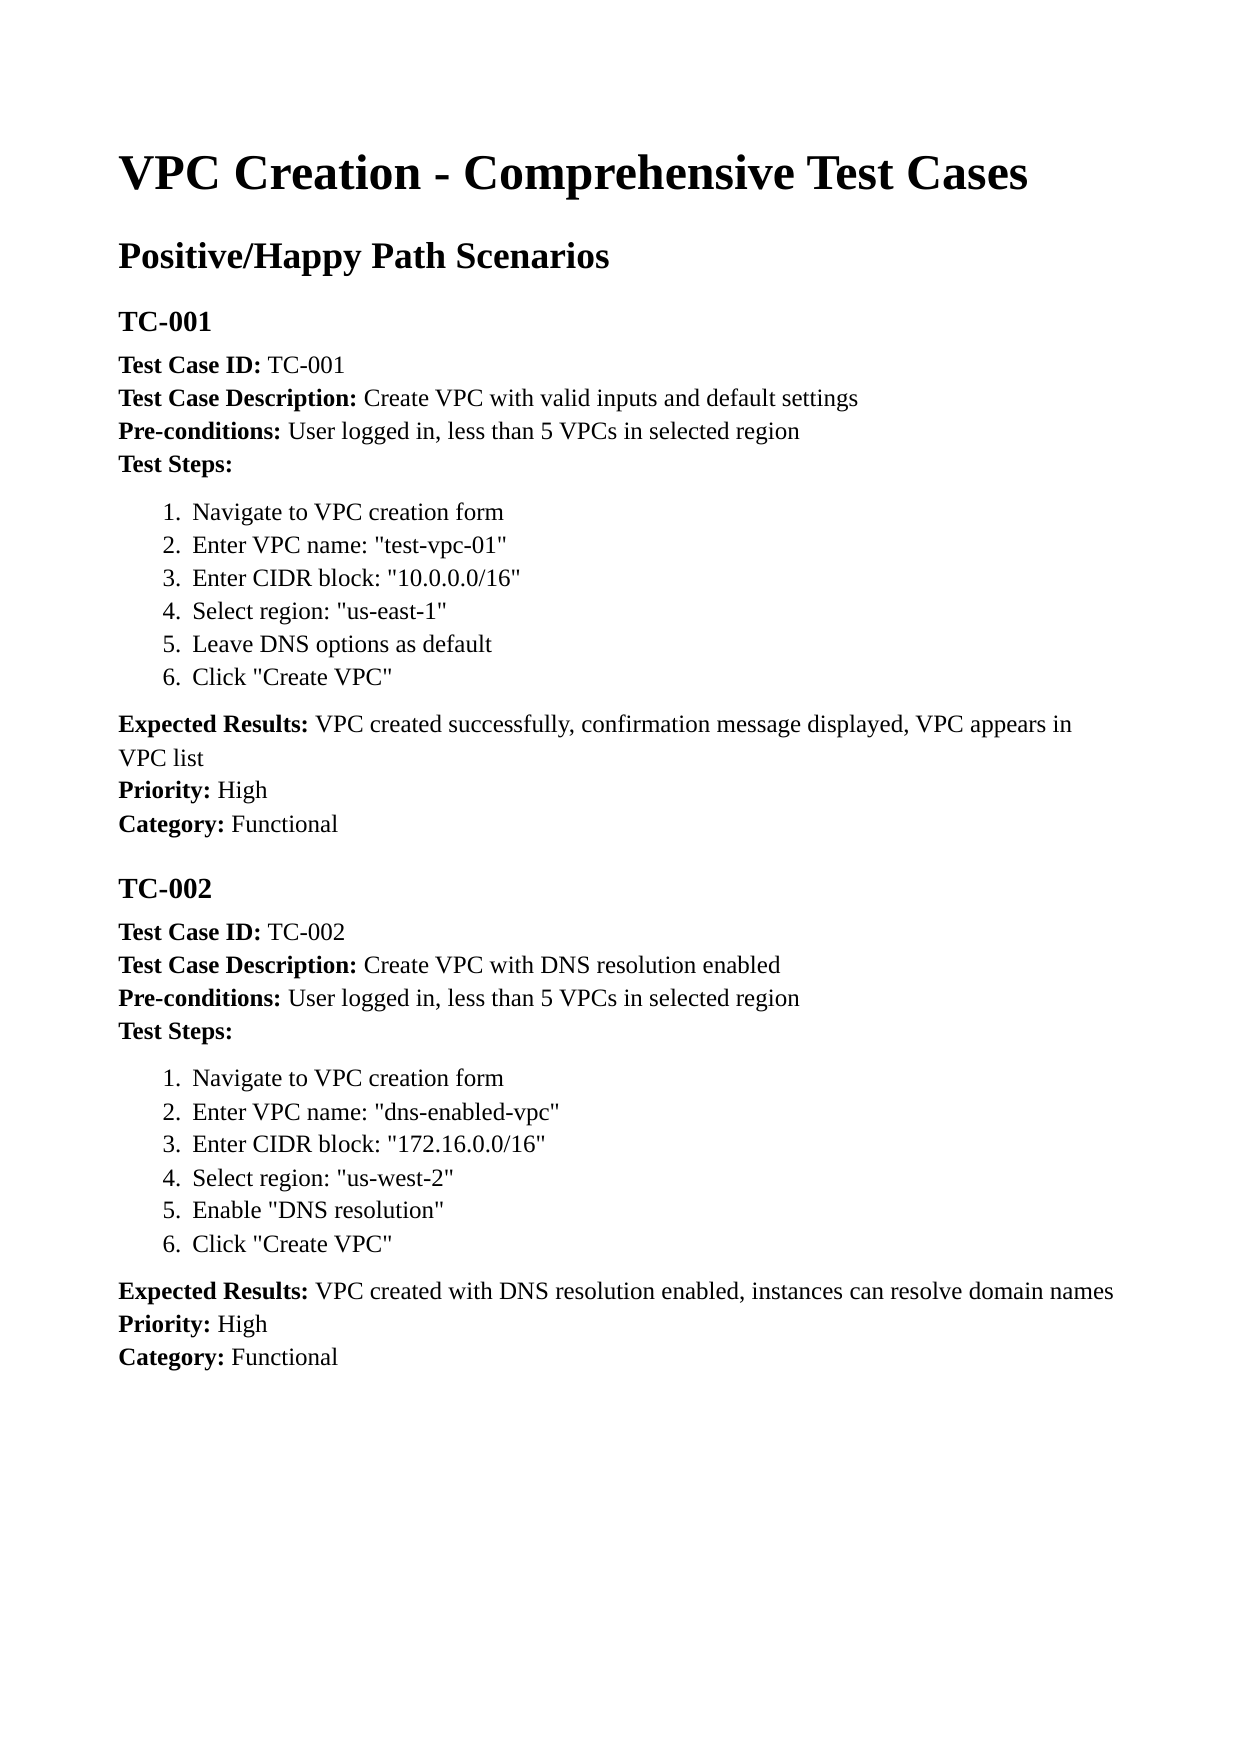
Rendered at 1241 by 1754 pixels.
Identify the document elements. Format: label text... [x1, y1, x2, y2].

list Leave DNS options as default [162, 629, 1122, 658]
list Select region: "us-west-2" [162, 1163, 1122, 1191]
list Select region: "us-east-1" [162, 596, 1122, 625]
list Navigate to VPC creation form [162, 497, 1122, 526]
list Click "Create VPC" [162, 662, 1122, 691]
text Test Case ID: TC-002 Test Case Description: Create VPC with DNS resolution enabled Pre-conditions: User logged in, less than 5 VPCs in selected region Test Steps: [118, 917, 1122, 1045]
list Enter VPC name: "test-vpc-01" [162, 530, 1122, 559]
subtitle Positive/Happy Path Scenarios [118, 234, 1122, 277]
text Expected Results: VPC created with DNS resolution enabled, instances can resolve domain names Priority: High Category: Functional [118, 1276, 1122, 1371]
text Test Case ID: TC-001 Test Case Description: Create VPC with valid inputs and default settings Pre-conditions: User logged in, less than 5 VPCs in selected region Test Steps: [118, 350, 1122, 478]
list Enter CIDR block: "172.16.0.0/16" [162, 1129, 1122, 1158]
subtitle VPC Creation - Comprehensive Test Cases [118, 143, 1122, 201]
list Enter VPC name: "dns-enabled-vpc" [162, 1097, 1122, 1125]
subtitle TC-002 [118, 871, 1122, 904]
list Click "Create VPC" [162, 1229, 1122, 1257]
subtitle TC-001 [118, 304, 1122, 338]
list Enter CIDR block: "10.0.0.0/16" [162, 563, 1122, 592]
text Expected Results: VPC created successfully, confirmation message displayed, VPC appears in VPC list Priority: High Category: Functional [118, 709, 1122, 837]
list Navigate to VPC creation form [162, 1063, 1122, 1092]
list Enable "DNS resolution" [162, 1196, 1122, 1224]
